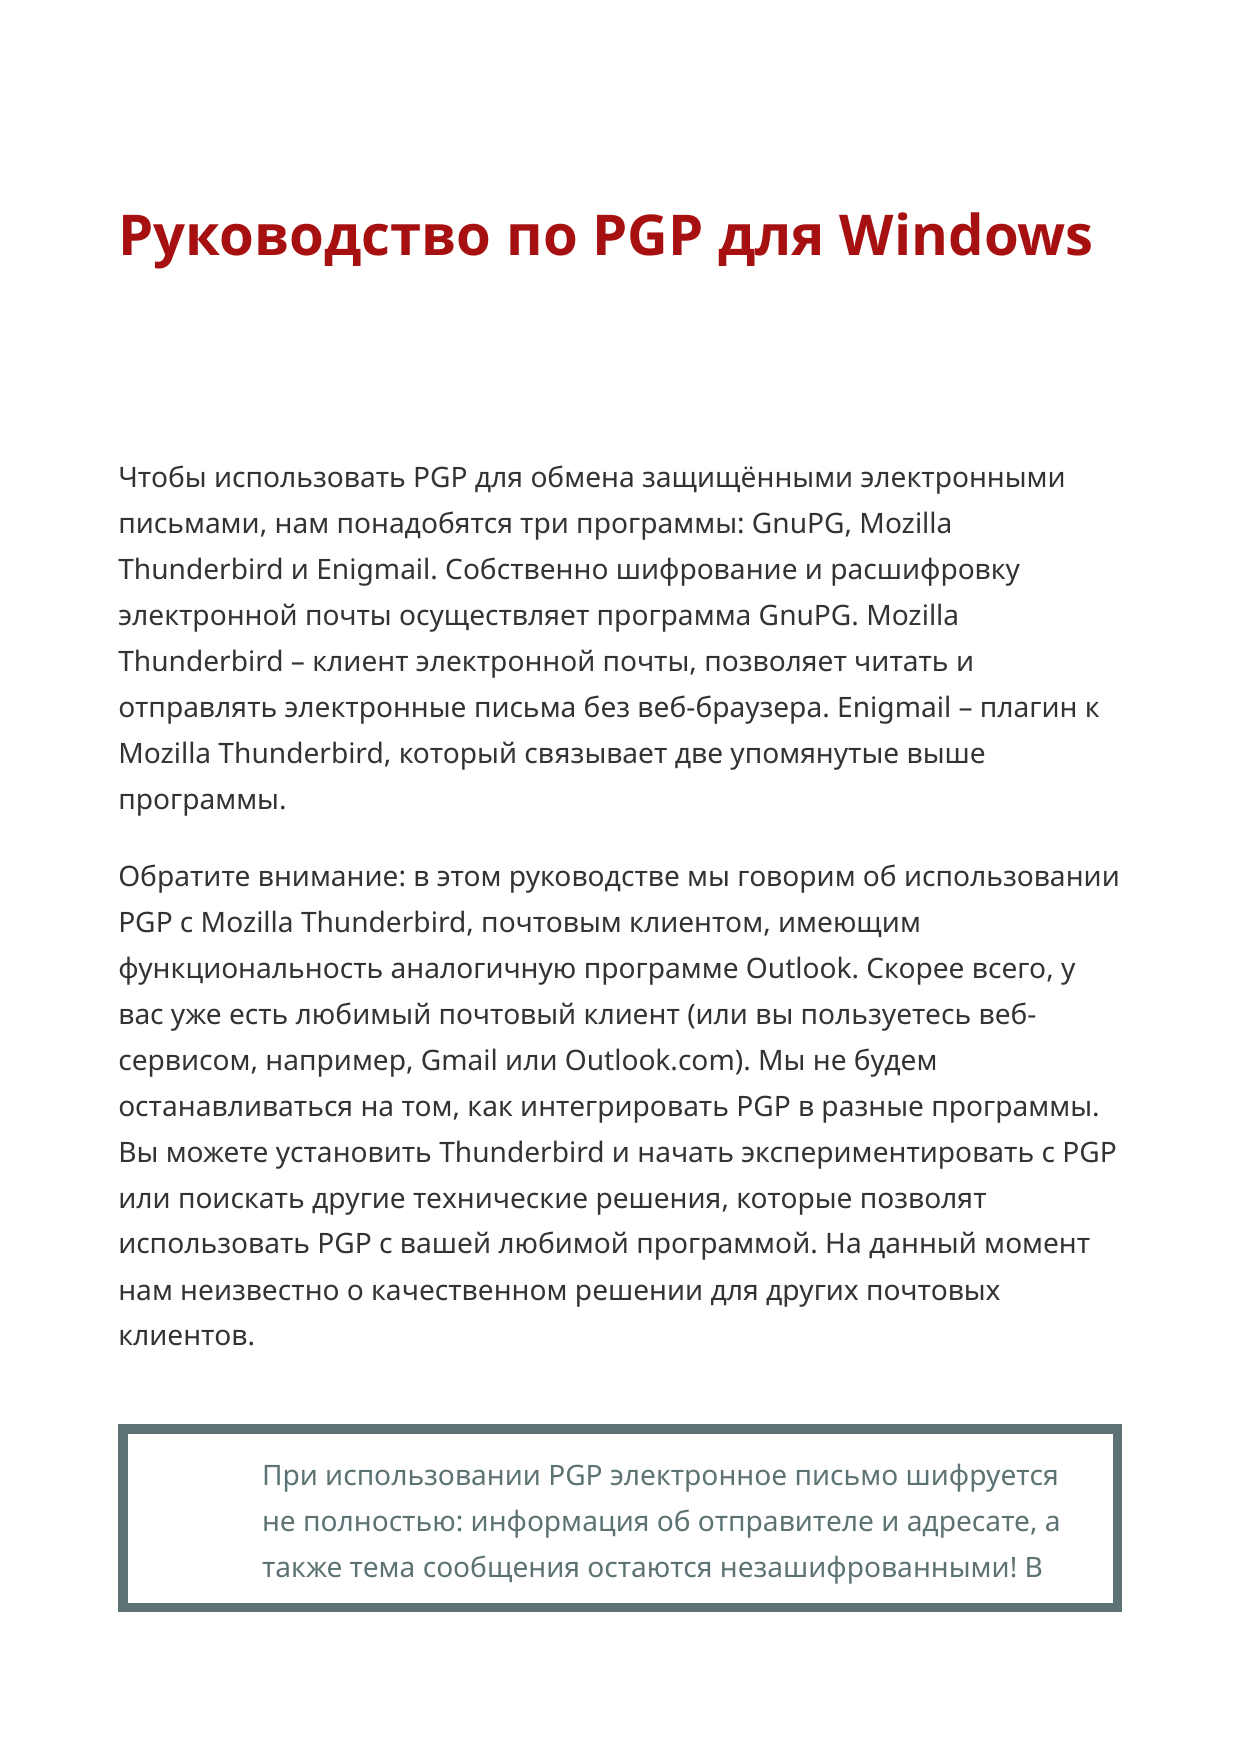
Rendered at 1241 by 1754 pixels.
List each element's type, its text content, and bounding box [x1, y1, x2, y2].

text При использовании PGP электронное письмо шифруется не полностью: информация об отправителе и адресате, а также тема сообщения остаются незашифрованными! В [128, 1434, 1113, 1603]
text Чтобы использовать PGP для обмена защищёнными электронными письмами, нам понадобятся три программы: GnuPG, Mozilla Thunderbird и Enigmail. Собственно шифрование и расшифровку электронной почты осуществляет программа GnuPG. Mozilla Thunderbird – клиент электронной почты, позволяет читать и отправлять электронные письма без веб-браузера. Enigmail – плагин к Mozilla Thunderbird, который связывает две упомянутые выше программы. [118, 458, 1122, 817]
subtitle Руководство по PGP для Windows [118, 195, 1122, 272]
text Обратите внимание: в этом руководстве мы говорим об использовании PGP с Mozilla Thunderbird, почтовым клиентом, имеющим функциональность аналогичную программе Outlook. Скорее всего, у вас уже есть любимый почтовый клиент (или вы пользуетесь веб-сервисом, например, Gmail или Outlook.com). Мы не будем останавливаться на том, как интегрировать PGP в разные программы. Вы можете установить Thunderbird и начать экспериментировать с PGP или поискать другие технические решения, которые позволят использовать PGP с вашей любимой программой. На данный момент нам неизвестно о качественном решении для других почтовых клиентов. [118, 856, 1122, 1354]
